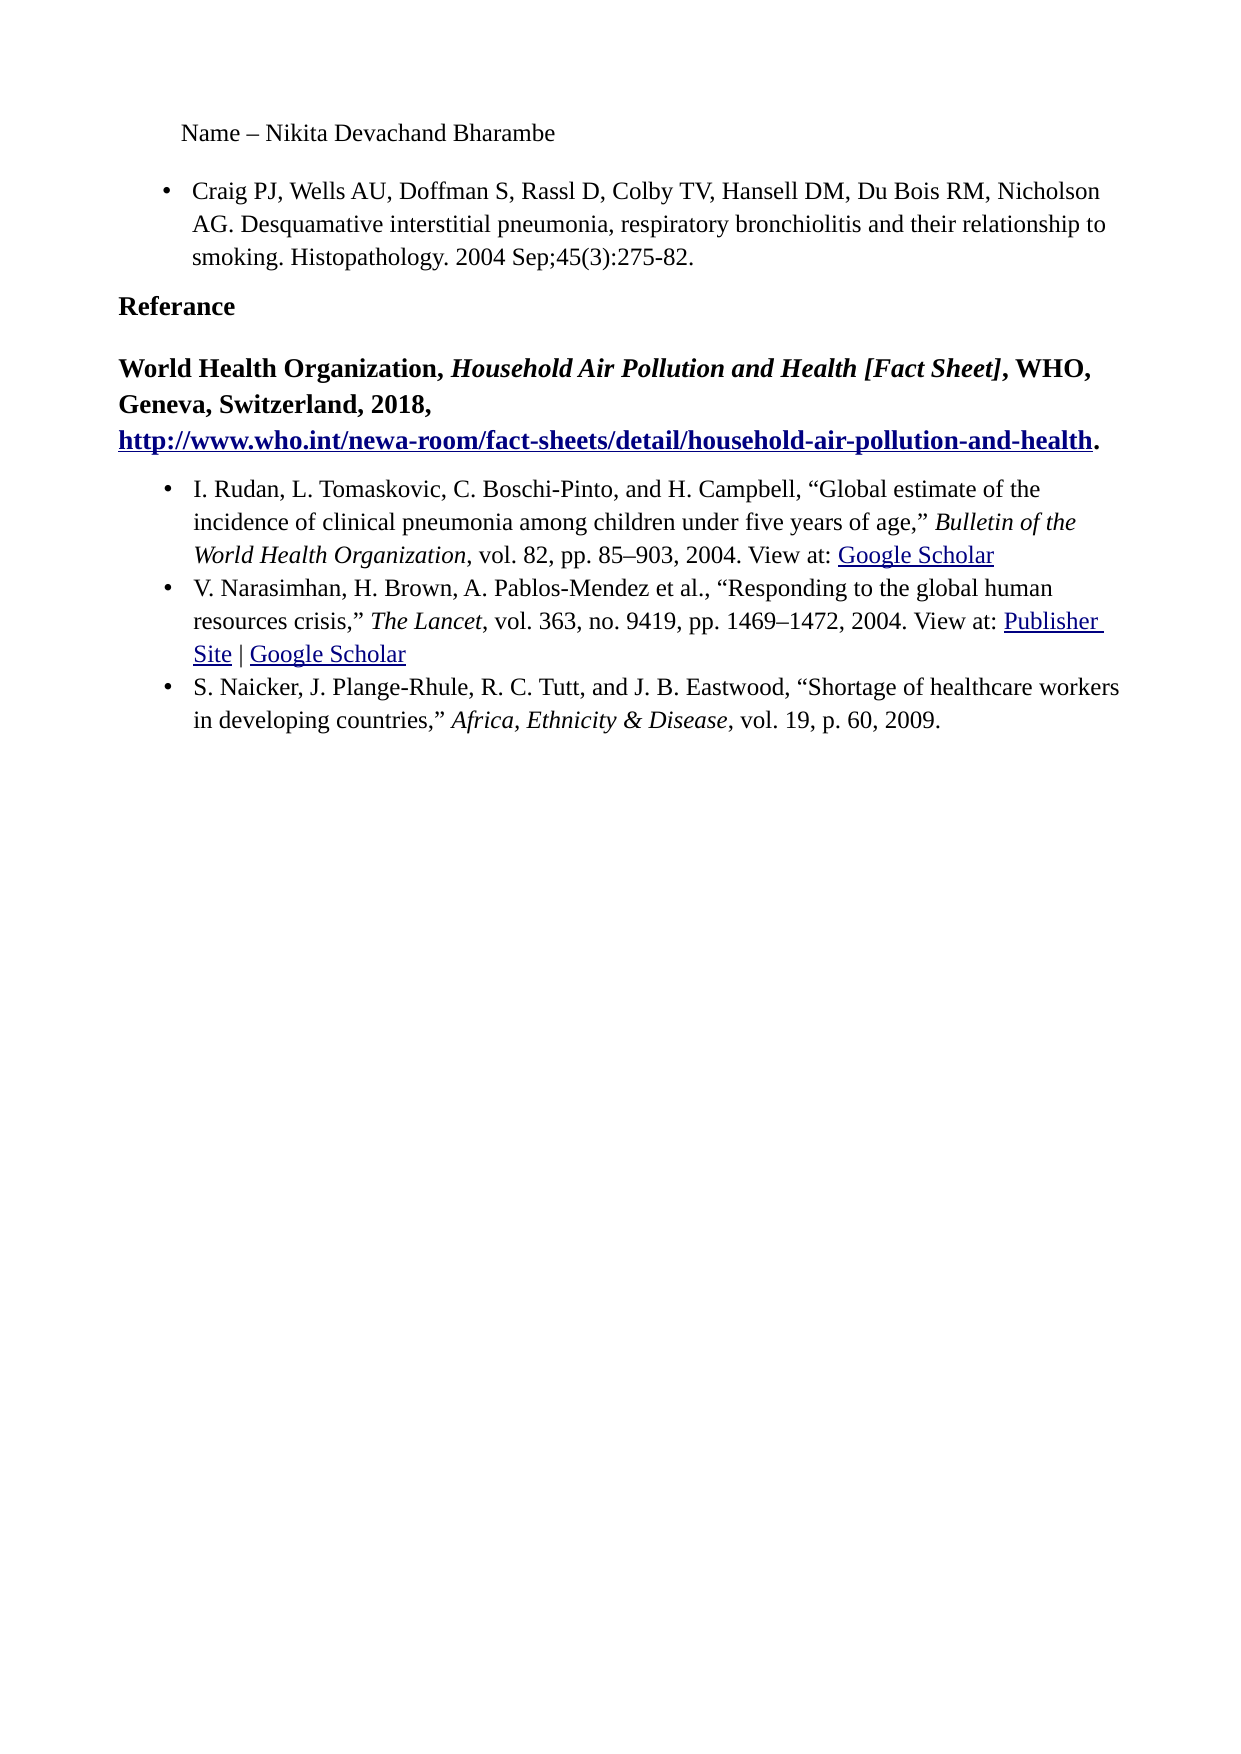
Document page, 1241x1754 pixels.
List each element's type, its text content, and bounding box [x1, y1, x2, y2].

list V. Narasimhan, H. Brown, A. Pablos-Mendez et al., “Responding to the global human resources crisis,” The Lancet, vol. 363, no. 9419, pp. 1469–1472, 2004. View at: Publisher Site | Google Scholar [164, 573, 1122, 668]
text Referance [118, 290, 1122, 321]
list S. Naicker, J. Plange-Rhule, R. C. Tutt, and J. B. Eastwood, “Shortage of healthcare workers in developing countries,” Africa, Ethnicity & Disease, vol. 19, p. 60, 2009. [164, 672, 1122, 734]
list Craig PJ, Wells AU, Doffman S, Rassl D, Colby TV, Hansell DM, Du Bois RM, Nicholson AG. Desquamative interstitial pneumonia, respiratory bronchiolitis and their relationship to smoking. Histopathology. 2004 Sep;45(3):275-82. [162, 176, 1122, 271]
text World Health Organization, Household Air Pollution and Health [Fact Sheet], WHO, Geneva, Switzerland, 2018, http://www.who.int/newa-room/fact-sheets/detail/household-air-pollution-and-health. [118, 352, 1122, 455]
list I. Rudan, L. Tomaskovic, C. Boschi-Pinto, and H. Campbell, “Global estimate of the incidence of clinical pneumonia among children under five years of age,” Bulletin of the World Health Organization, vol. 82, pp. 85–903, 2004. View at: Google Scholar [164, 474, 1122, 569]
